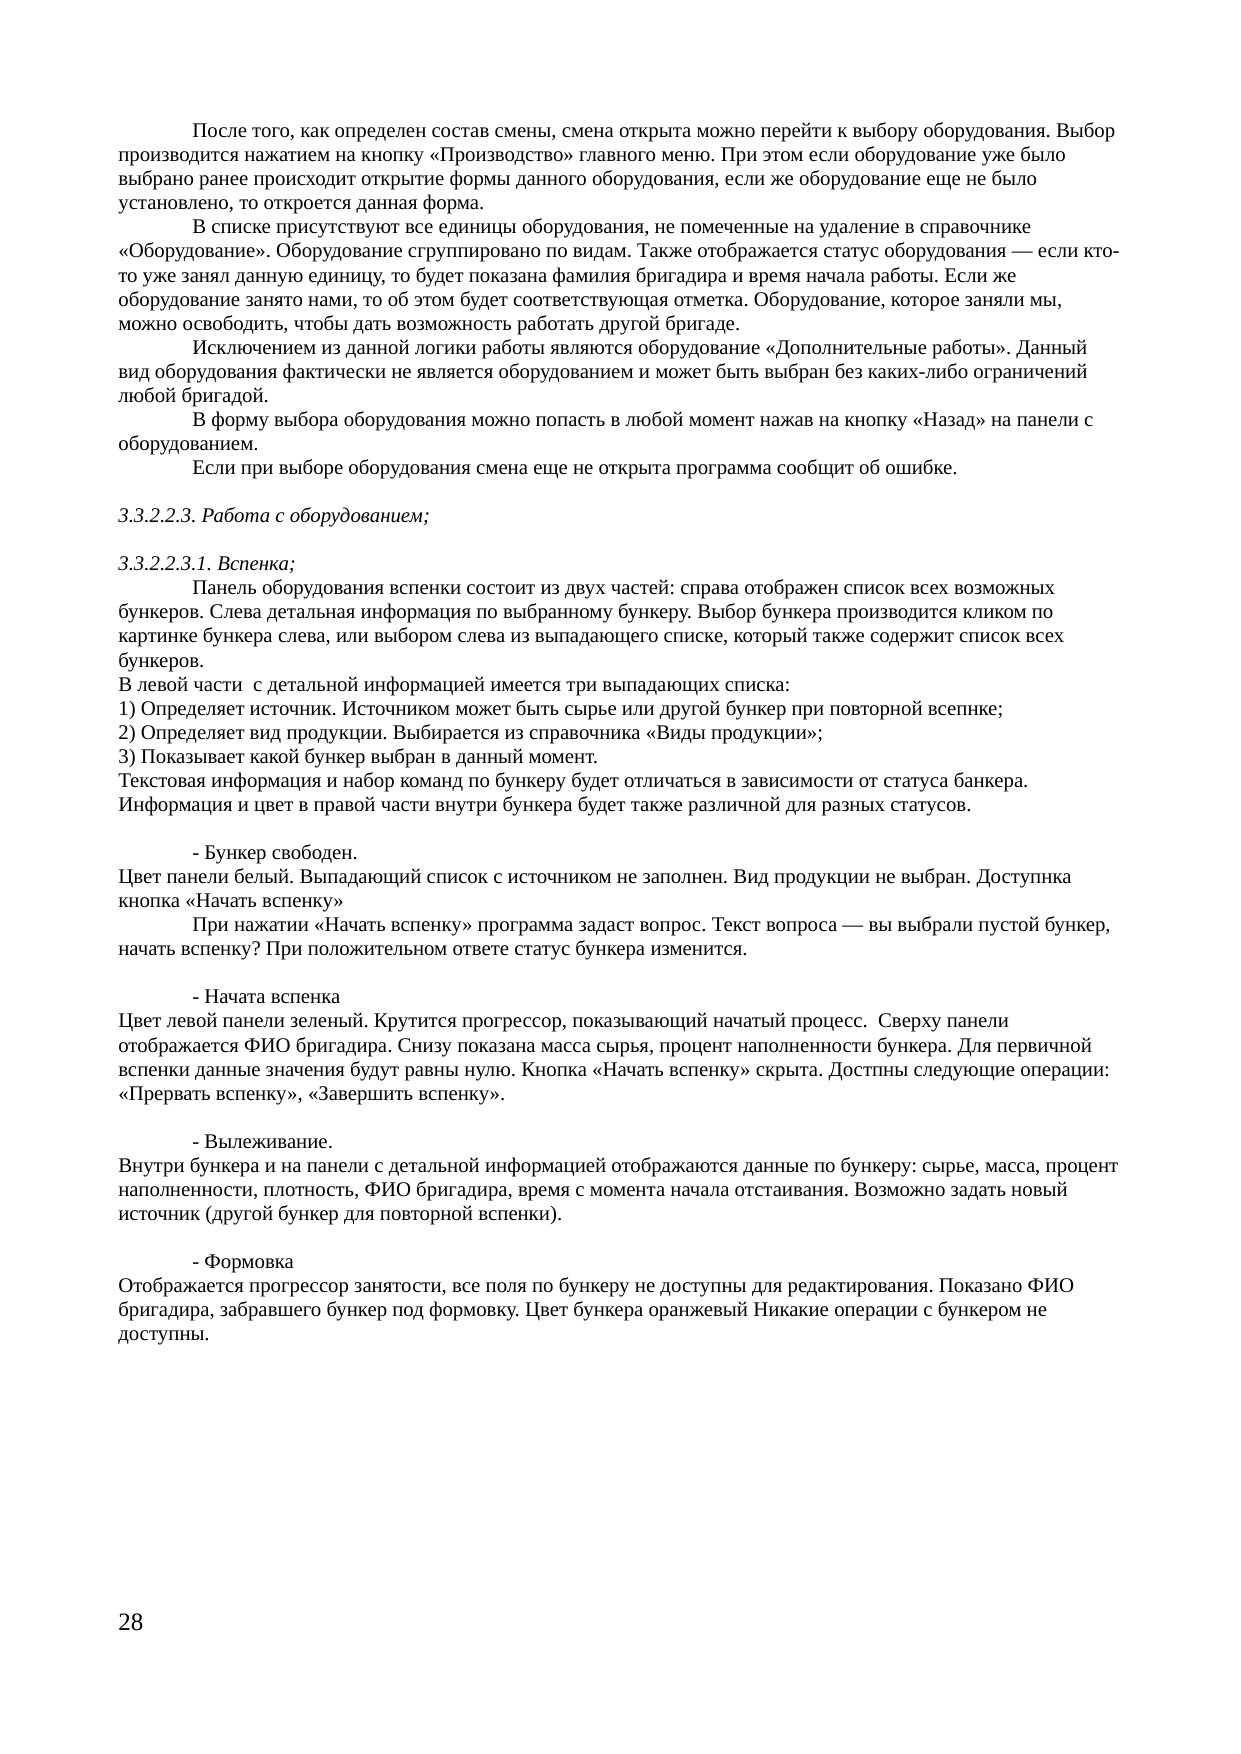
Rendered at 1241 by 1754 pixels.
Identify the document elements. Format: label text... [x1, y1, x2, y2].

text При нажатии «Начать вспенку» программа задаст вопрос. Текст вопроса — вы выбрали пустой бункер, начать вспенку? При положительном ответе статус бункера изменится. [118, 912, 1122, 960]
text Если при выборе оборудования смена еще не открыта программа сообщит об ошибке. [118, 455, 1122, 479]
text Цвет левой панели зеленый. Крутится прогрессор, показывающий начатый процесс. Сверху панели отображается ФИО бригадира. Снизу показана масса сырья, процент наполненности бункера. Для первичной вспенки данные значения будут равны нулю. Кнопка «Начать вспенку» скрыта. Достпны следующие операции: «Прервать вспенку», «Завершить вспенку». [118, 1008, 1122, 1105]
text - Вылеживание. [118, 1129, 1122, 1153]
text - Формовка [118, 1249, 1122, 1273]
text Отображается прогрессор занятости, все поля по бункеру не доступны для редактирования. Показано ФИО бригадира, забравшего бункер под формовку. Цвет бункера оранжевый Никакие операции с бункером не доступны. [118, 1273, 1122, 1345]
text В списке присутствуют все единицы оборудования, не помеченные на удаление в справочнике «Оборудование». Оборудование сгруппировано по видам. Также отображается статус оборудования — если кто-то уже занял данную единицу, то будет показана фамилия бригадира и время начала работы. Если же оборудование занято нами, то об этом будет соответствующая отметка. Оборудование, которое заняли мы, можно освободить, чтобы дать возможность работать другой бригаде. [118, 214, 1122, 335]
text Панель оборудования вспенки состоит из двух частей: справа отображен список всех возможных бункеров. Слева детальная информация по выбранному бункеру. Выбор бункера производится кликом по картинке бункера слева, или выбором слева из выпадающего списке, который также содержит список всех бункеров. [118, 575, 1122, 672]
text Текстовая информация и набор команд по бункеру будет отличаться в зависимости от статуса банкера. Информация и цвет в правой части внутри бункера будет также различной для разных статусов. [118, 768, 1122, 816]
text Исключением из данной логики работы являются оборудование «Дополнительные работы». Данный вид оборудования фактически не является оборудованием и может быть выбран без каких-либо ограничений любой бригадой. [118, 335, 1122, 407]
text После того, как определен состав смены, смена открыта можно перейти к выбору оборудования. Выбор производится нажатием на кнопку «Производство» главного меню. При этом если оборудование уже было выбрано ранее происходит открытие формы данного оборудования, если же оборудование еще не было установлено, то откроется данная форма. [118, 118, 1122, 214]
text 2) Определяет вид продукции. Выбирается из справочника «Виды продукции»; [118, 720, 1122, 744]
text 1) Определяет источник. Источником может быть сырье или другой бункер при повторной всепнке; [118, 696, 1122, 720]
text В форму выбора оборудования можно попасть в любой момент нажав на кнопку «Назад» на панели с оборудованием. [118, 407, 1122, 455]
text Цвет панели белый. Выпадающий список с источником не заполнен. Вид продукции не выбран. Доступнка кнопка «Начать вспенку» [118, 864, 1122, 912]
text - Начата вспенка [118, 984, 1122, 1008]
text 3.3.2.2.3.1. Вспенка; [118, 551, 1122, 575]
text 3.3.2.2.3. Работа с оборудованием; [118, 503, 1122, 527]
text 3) Показывает какой бункер выбран в данный момент. [118, 744, 1122, 768]
text Внутри бункера и на панели с детальной информацией отображаются данные по бункеру: сырье, масса, процент наполненности, плотность, ФИО бригадира, время с момента начала отстаивания. Возможно задать новый источник (другой бункер для повторной вспенки). [118, 1153, 1122, 1225]
text - Бункер свободен. [118, 840, 1122, 864]
text В левой части с детальной информацией имеется три выпадающих списка: [118, 672, 1122, 696]
